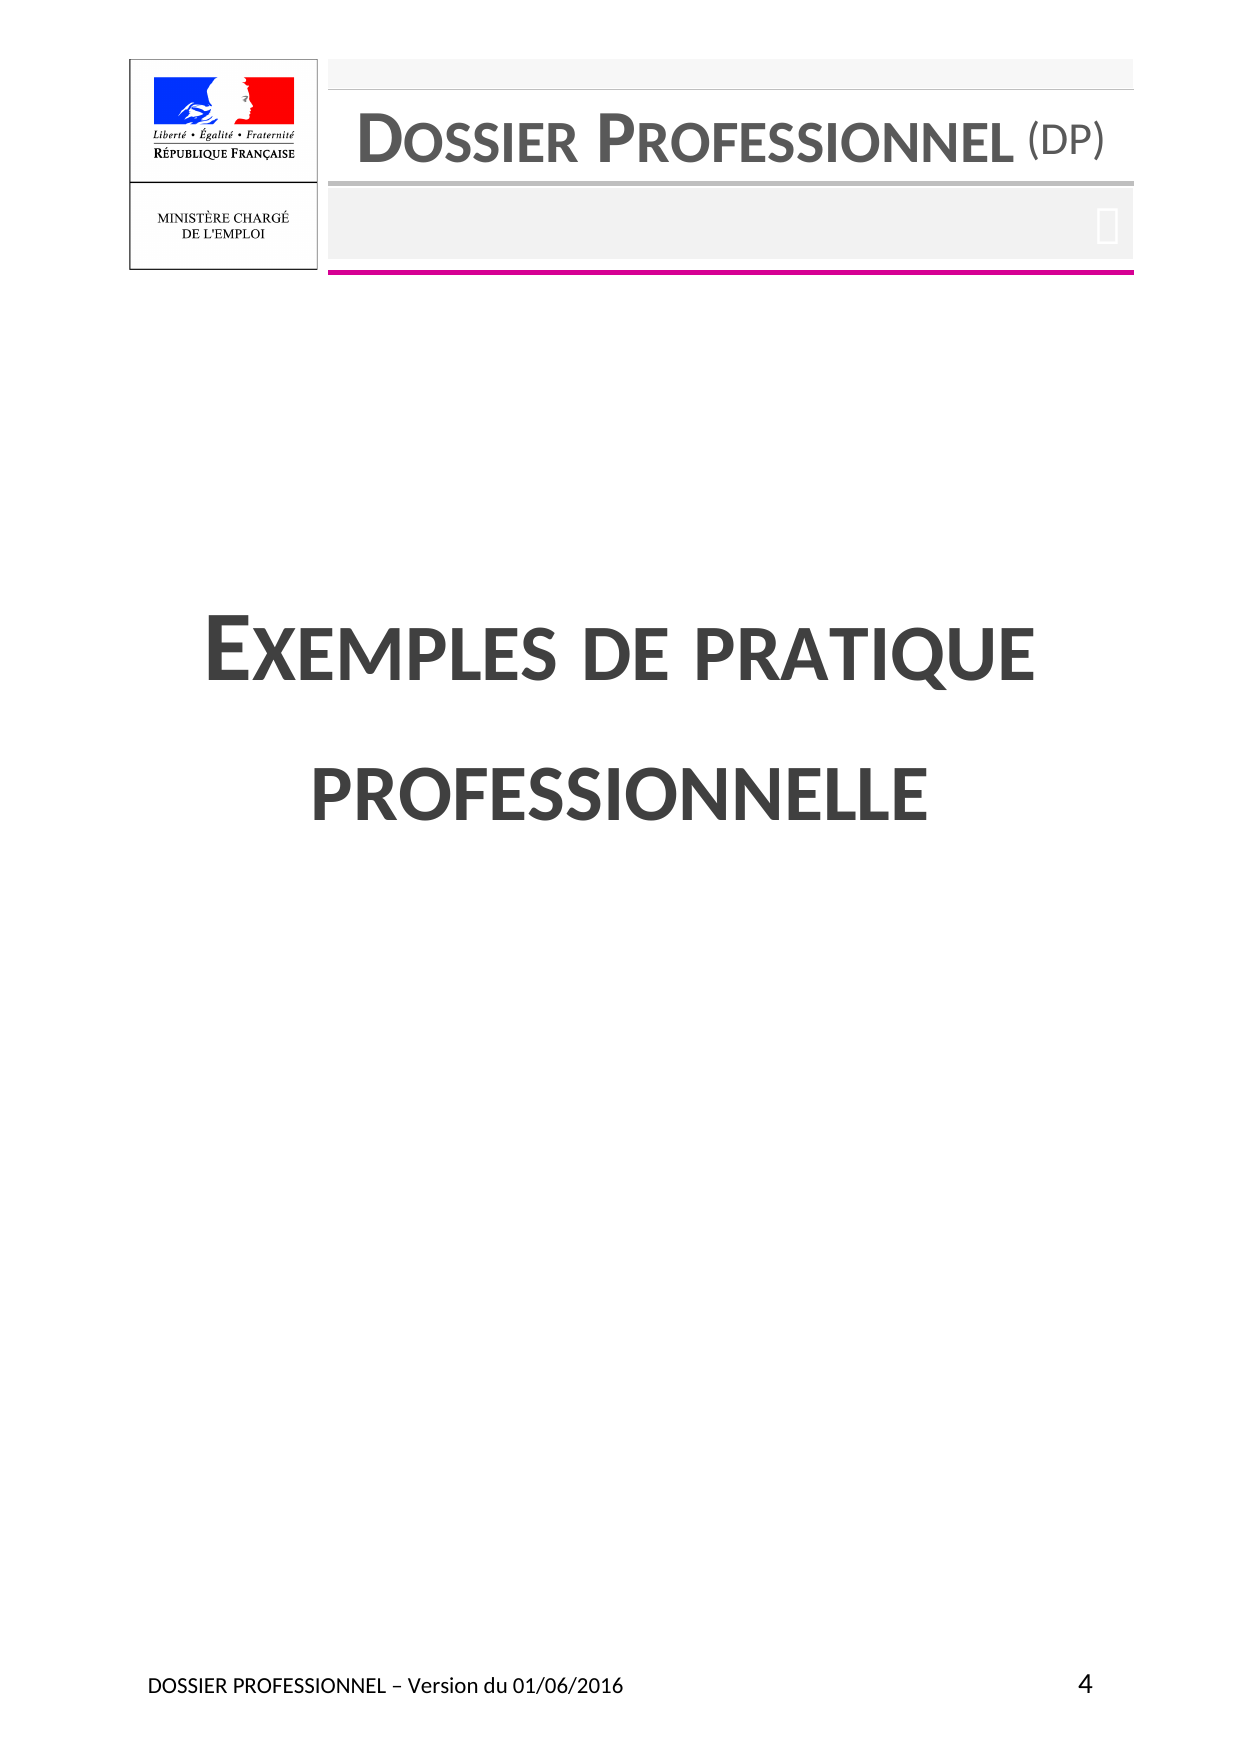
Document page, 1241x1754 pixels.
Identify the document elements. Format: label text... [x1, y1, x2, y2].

text Exemples de pratique [148, 583, 1093, 705]
text professionnelle [148, 724, 1093, 846]
picture [129, 59, 318, 270]
